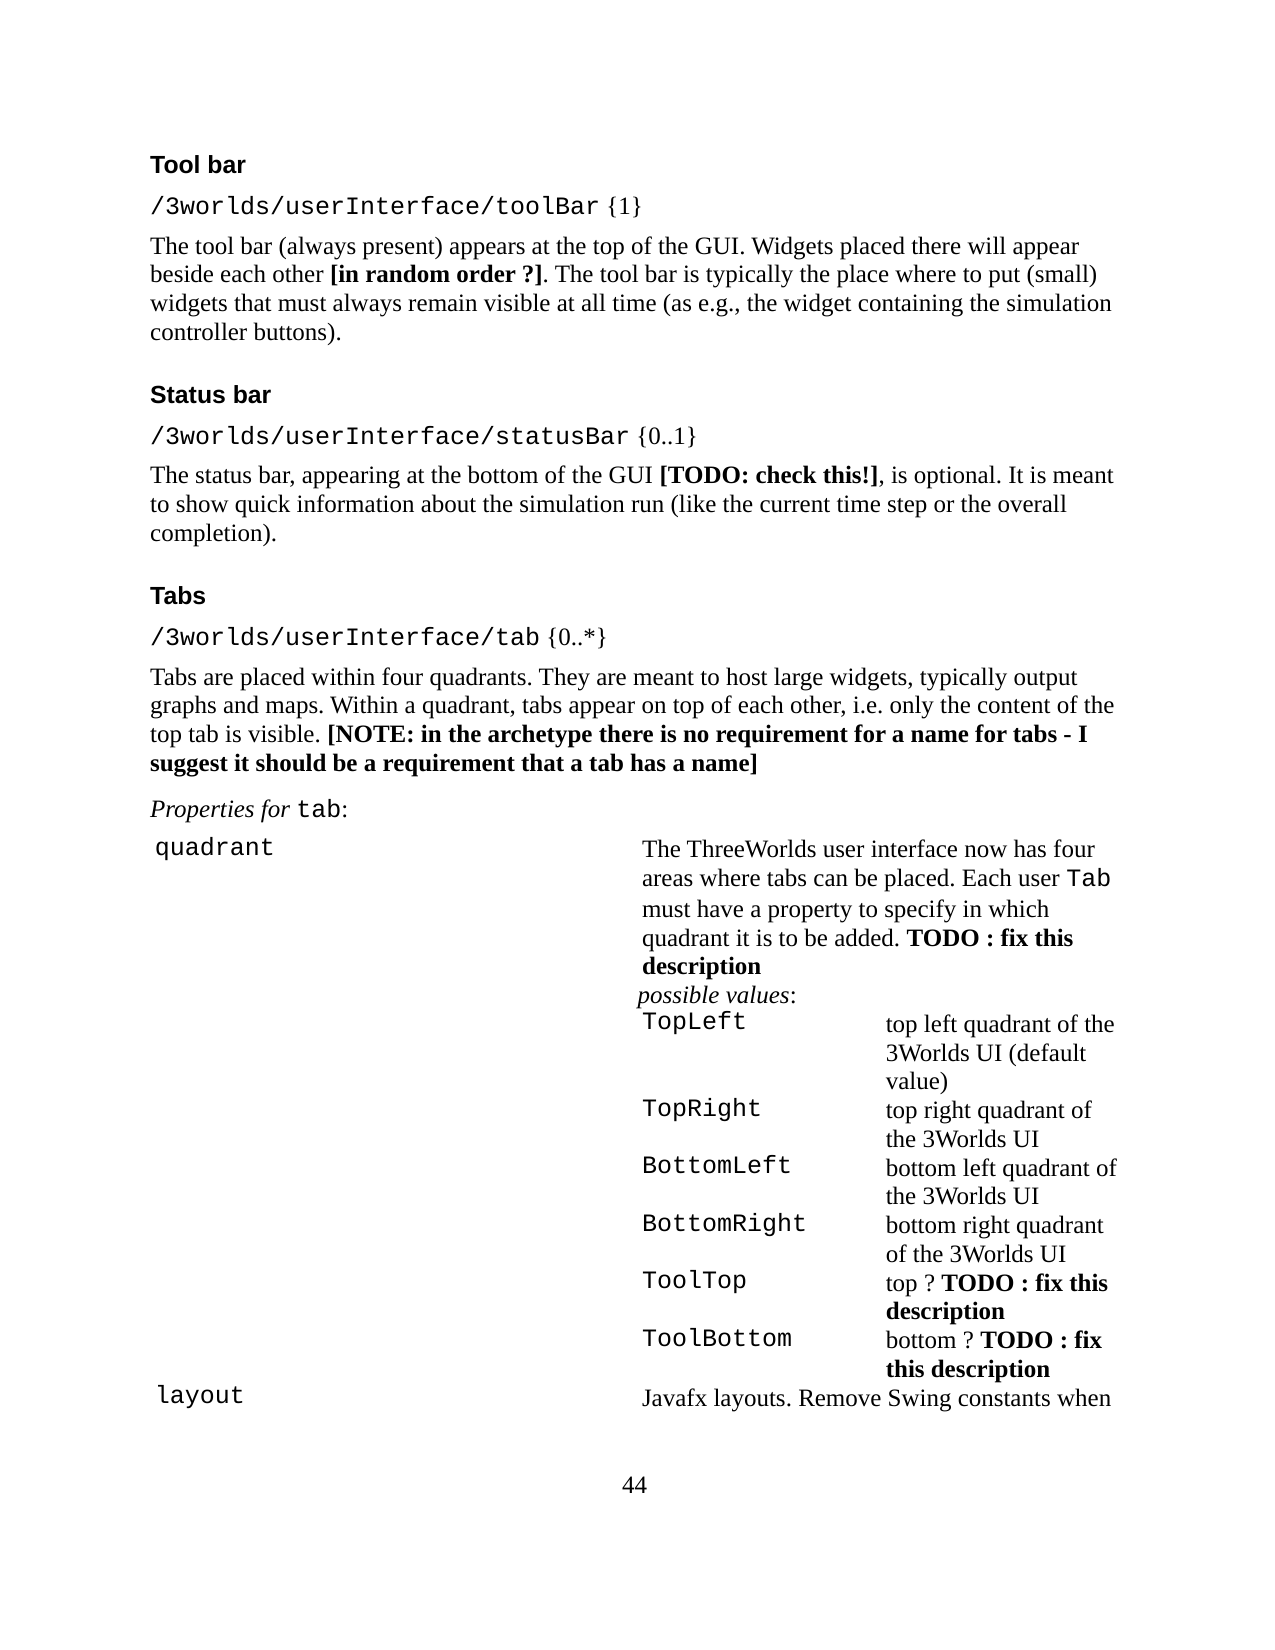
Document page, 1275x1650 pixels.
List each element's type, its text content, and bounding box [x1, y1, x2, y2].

text Tabs are placed within four quadrants. They are meant to host large widgets, typically output graphs and maps. Within a quadrant, tabs appear on top of each other, i.e. only the content of the top tab is visible. [NOTE: in the archetype there is no requirement for a name for tabs - I suggest it should be a requirement that a tab has a name] [150, 662, 1125, 777]
table_cell Javafx layouts. Remove Swing constants when [638, 1383, 1125, 1411]
table_cell BottomRight [638, 1210, 881, 1268]
table_cell bottom left quadrant of the 3Worlds UI [881, 1153, 1125, 1210]
table_cell ToolTop [638, 1268, 881, 1325]
text The tool bar (always present) appears at the top of the GUI. Widgets placed there will appear beside each other [in random order ?]. The tool bar is typically the place where to put (small) widgets that must always remain visible at all time (as e.g., the widget containing the simulation controller buttons). [150, 231, 1125, 346]
table_cell ToolBottom [638, 1325, 881, 1383]
table_cell bottom ? TODO : fix this description [881, 1325, 1125, 1383]
text /3worlds/userInterface/toolBar {1} [150, 191, 1125, 222]
table_header top left quadrant of the 3Worlds UI (default value) [881, 1009, 1125, 1095]
table_cell BottomLeft [638, 1153, 881, 1210]
table_cell layout [150, 1383, 637, 1411]
table_cell top right quadrant of the 3Worlds UI [881, 1095, 1125, 1153]
table_header TopLeft [638, 1009, 881, 1095]
table_header The ThreeWorlds user interface now has four areas where tabs can be placed. Each user Tab must have a property to specify in which quadrant it is to be added. TODO : fix this description possible values: [638, 834, 1125, 1009]
text Properties for tab: [150, 794, 1125, 825]
text /3worlds/userInterface/statusBar {0..1} [150, 421, 1125, 452]
table_header quadrant [150, 834, 637, 1383]
table_cell TopRight [638, 1095, 881, 1153]
subtitle Status bar [150, 380, 1125, 408]
subtitle Tabs [150, 581, 1125, 609]
table_cell top ? TODO : fix this description [881, 1268, 1125, 1325]
table_cell bottom right quadrant of the 3Worlds UI [881, 1210, 1125, 1268]
text The status bar, appearing at the bottom of the GUI [TODO: check this!], is optional. It is meant to show quick information about the simulation run (like the current time step or the overall completion). [150, 461, 1125, 547]
text /3worlds/userInterface/tab {0..*} [150, 622, 1125, 653]
subtitle Tool bar [150, 150, 1125, 178]
